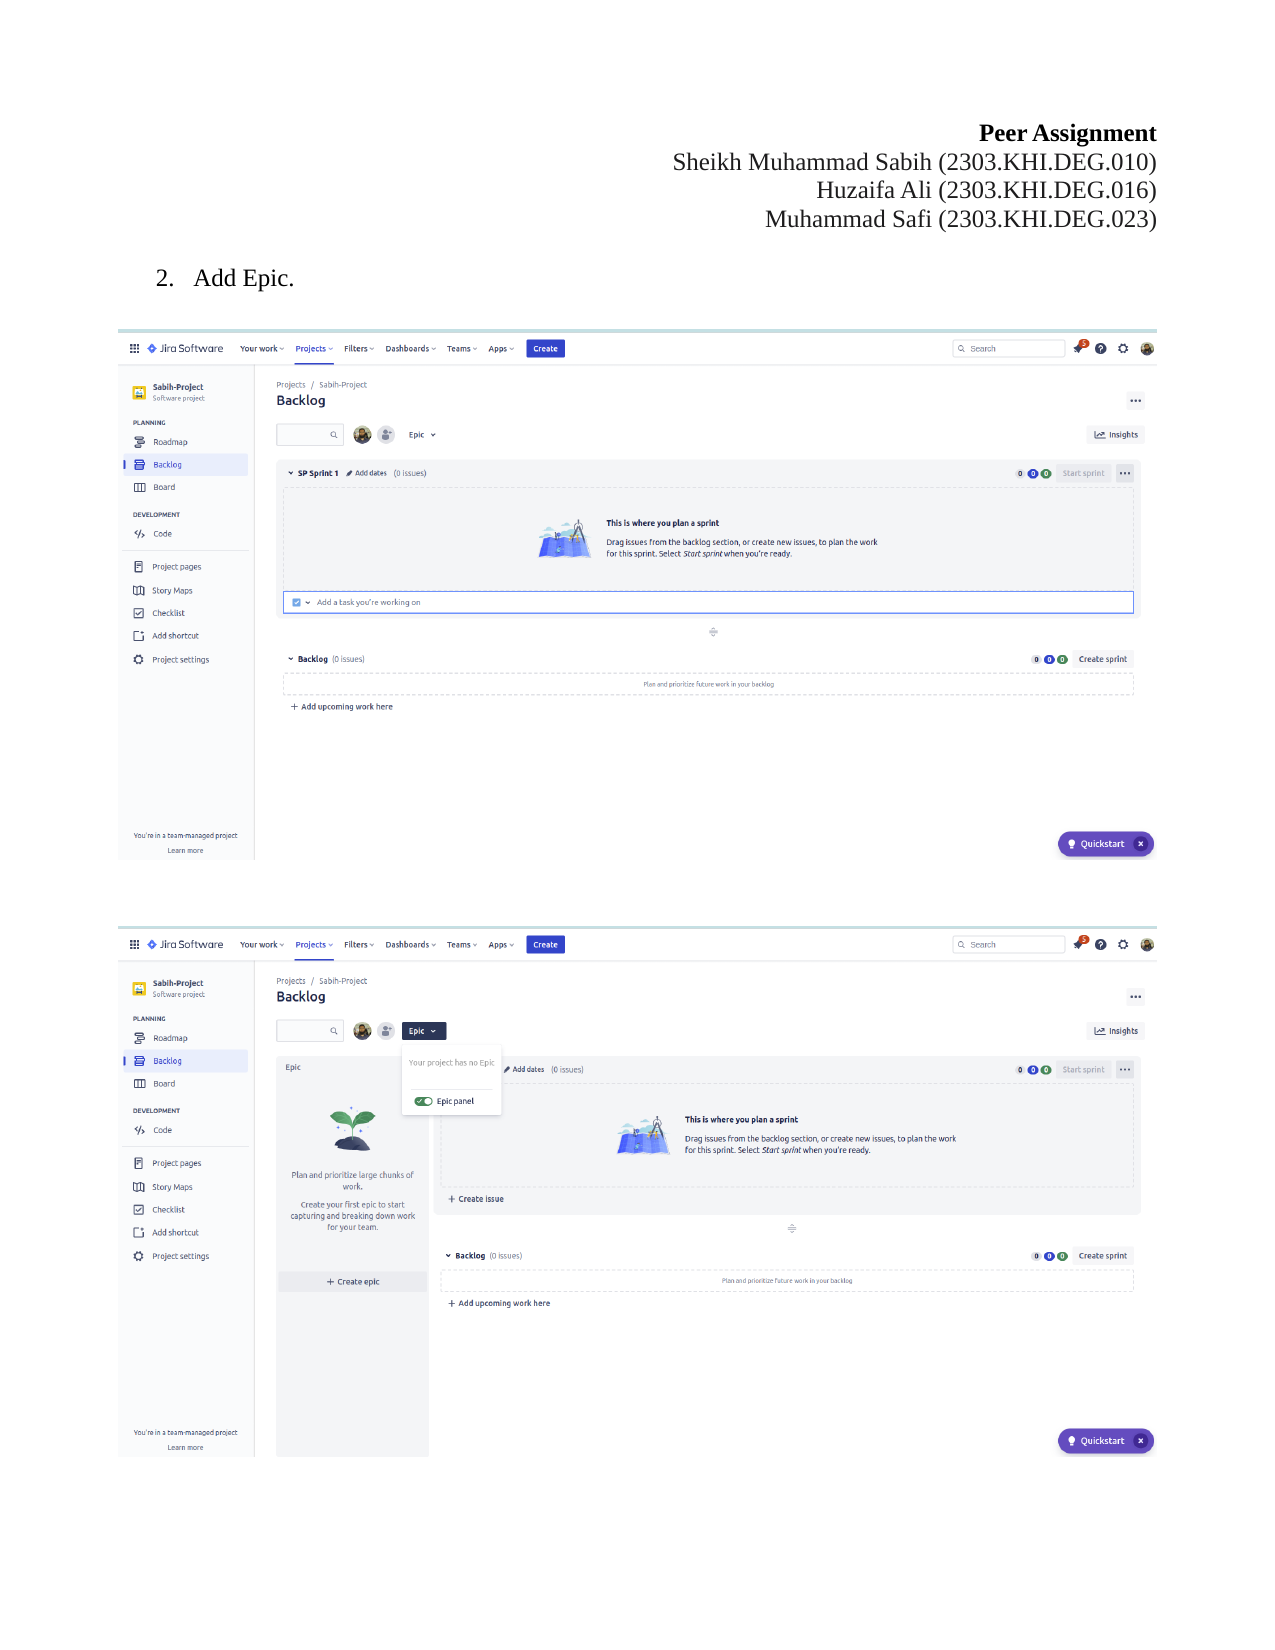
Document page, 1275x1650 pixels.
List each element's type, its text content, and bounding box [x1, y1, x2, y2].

list Add Epic. [156, 263, 1157, 291]
picture [118, 926, 1157, 1457]
picture [118, 329, 1157, 860]
